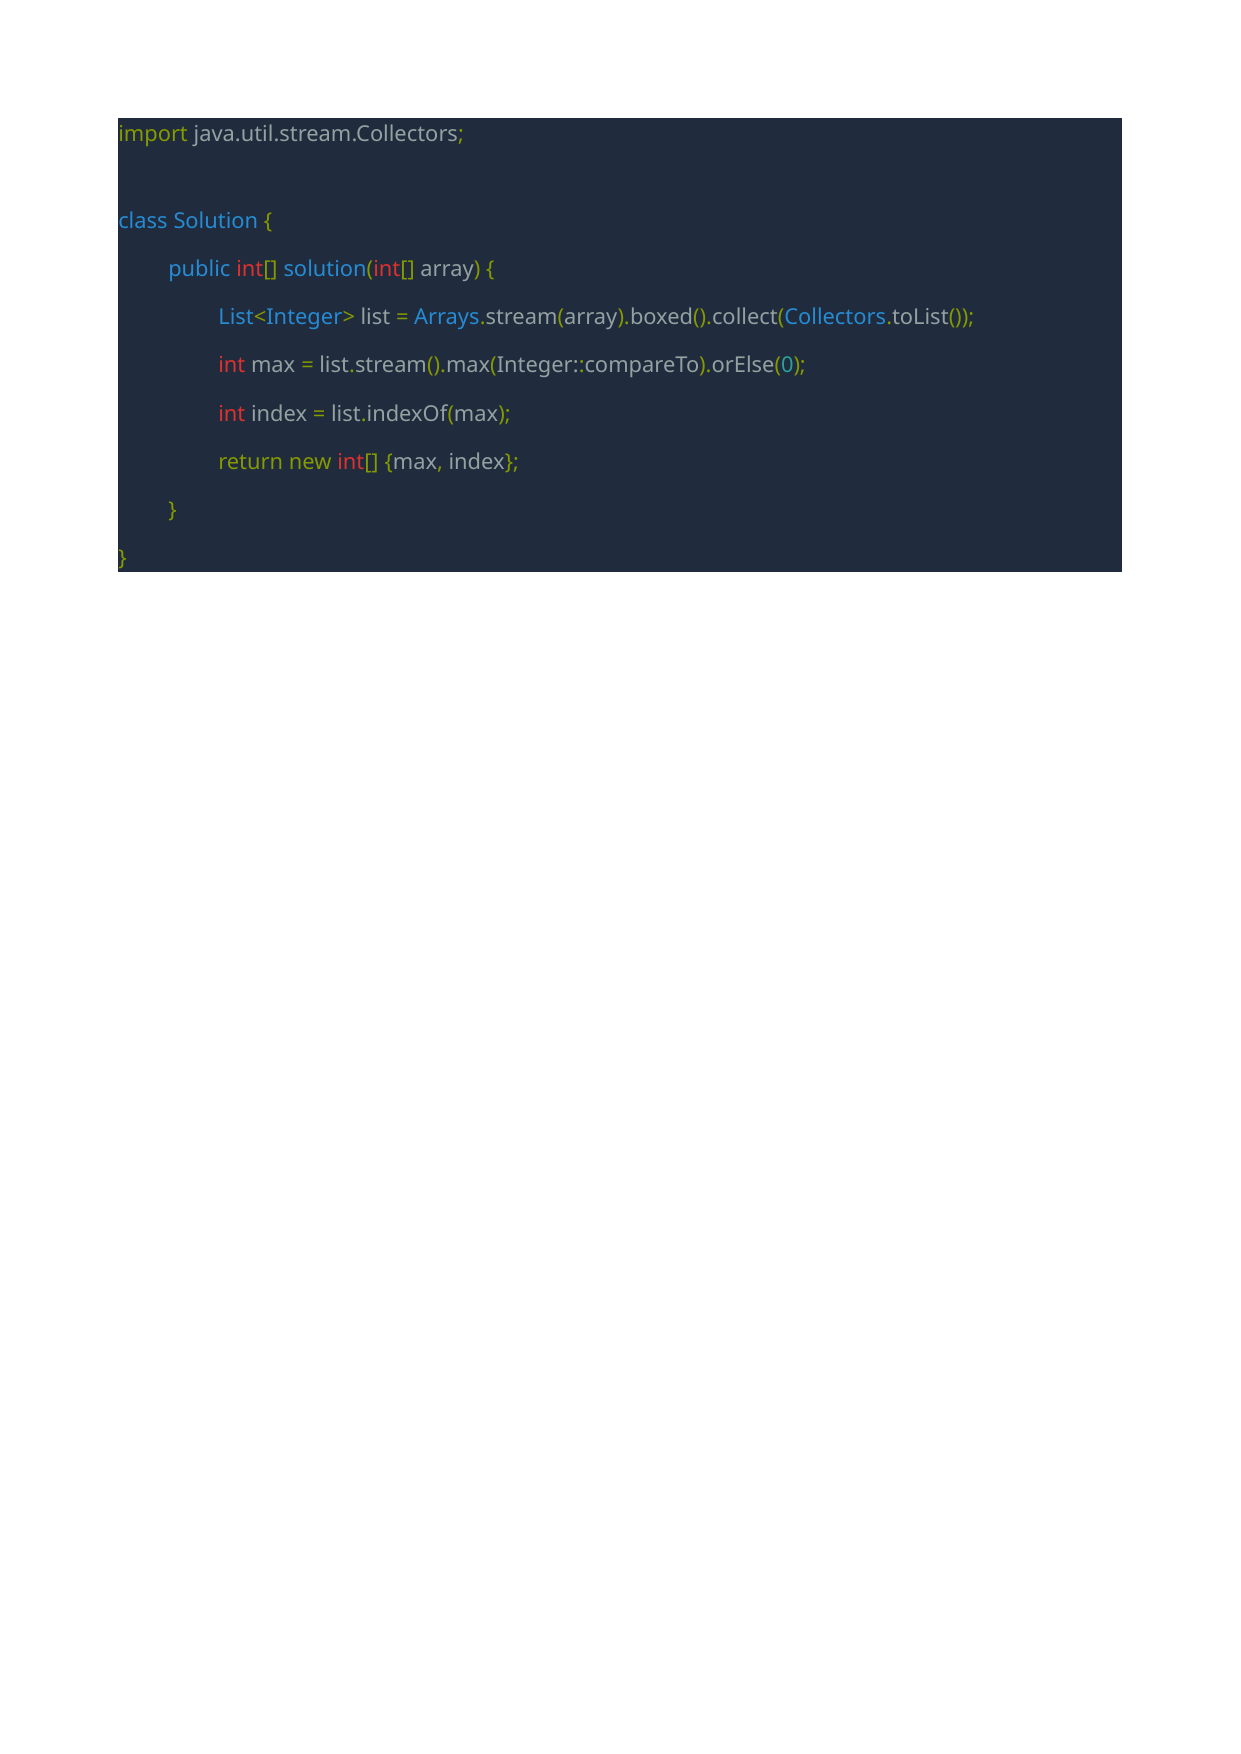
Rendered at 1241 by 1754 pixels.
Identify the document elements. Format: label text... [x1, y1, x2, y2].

text return new int[] {max, index}; [118, 446, 1122, 476]
text class Solution { [118, 204, 1122, 234]
text public int[] solution(int[] array) { [118, 253, 1122, 283]
text import java.util.stream.Collectors; [118, 118, 1122, 148]
text int max = list.stream().max(Integer::compareTo).orElse(0); [118, 349, 1122, 379]
text } [118, 542, 1122, 572]
text List<Integer> list = Arrays.stream(array).boxed().collect(Collectors.toList()); [118, 301, 1122, 331]
text int index = list.indexOf(max); [118, 397, 1122, 427]
text } [118, 494, 1122, 524]
